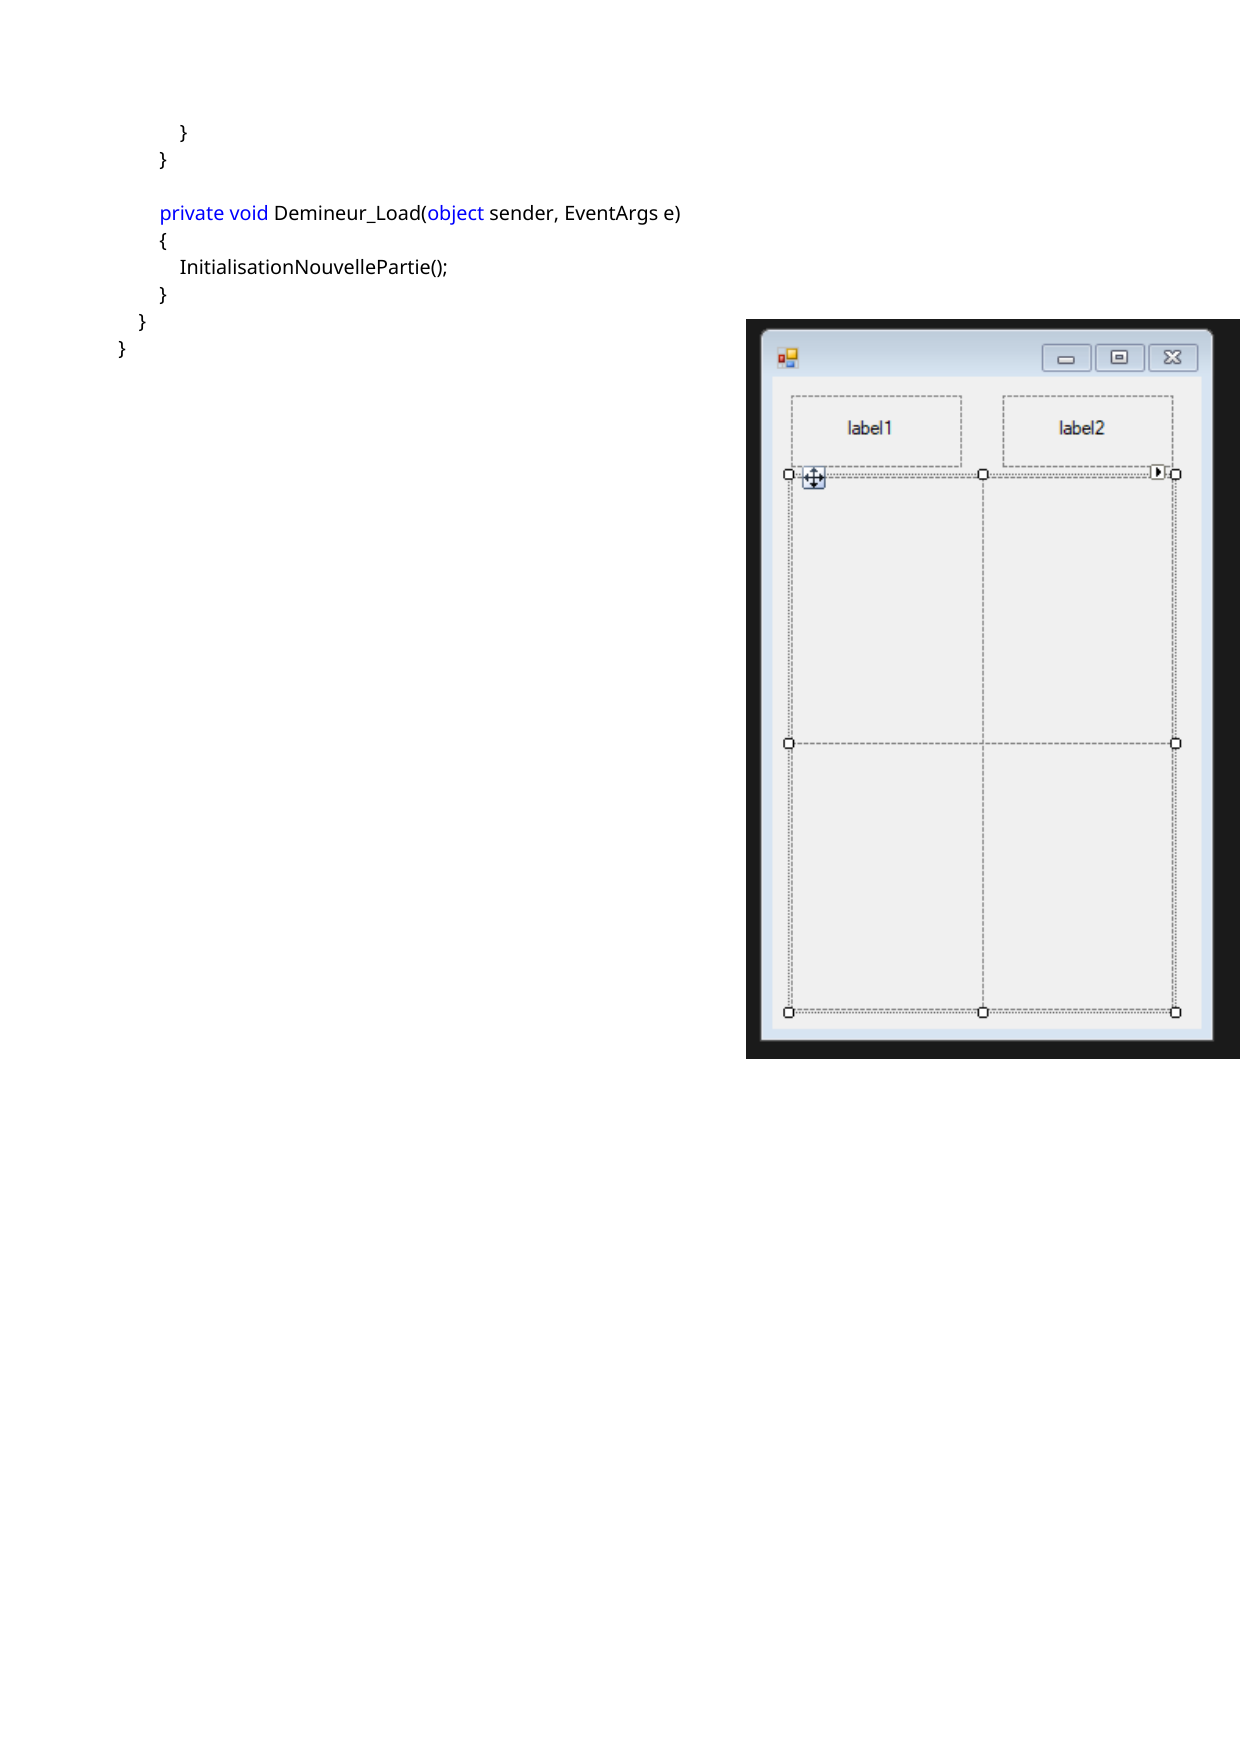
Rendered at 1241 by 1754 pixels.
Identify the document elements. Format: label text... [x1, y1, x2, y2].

text } [118, 280, 1122, 307]
text } [118, 145, 1122, 172]
text } [118, 334, 746, 361]
text } [118, 118, 1122, 145]
text private void Demineur_Load(object sender, EventArgs e) [118, 199, 1122, 226]
picture [746, 319, 1240, 1059]
text } [118, 307, 1122, 334]
text InitialisationNouvellePartie(); [118, 253, 1122, 280]
text { [118, 226, 1122, 253]
